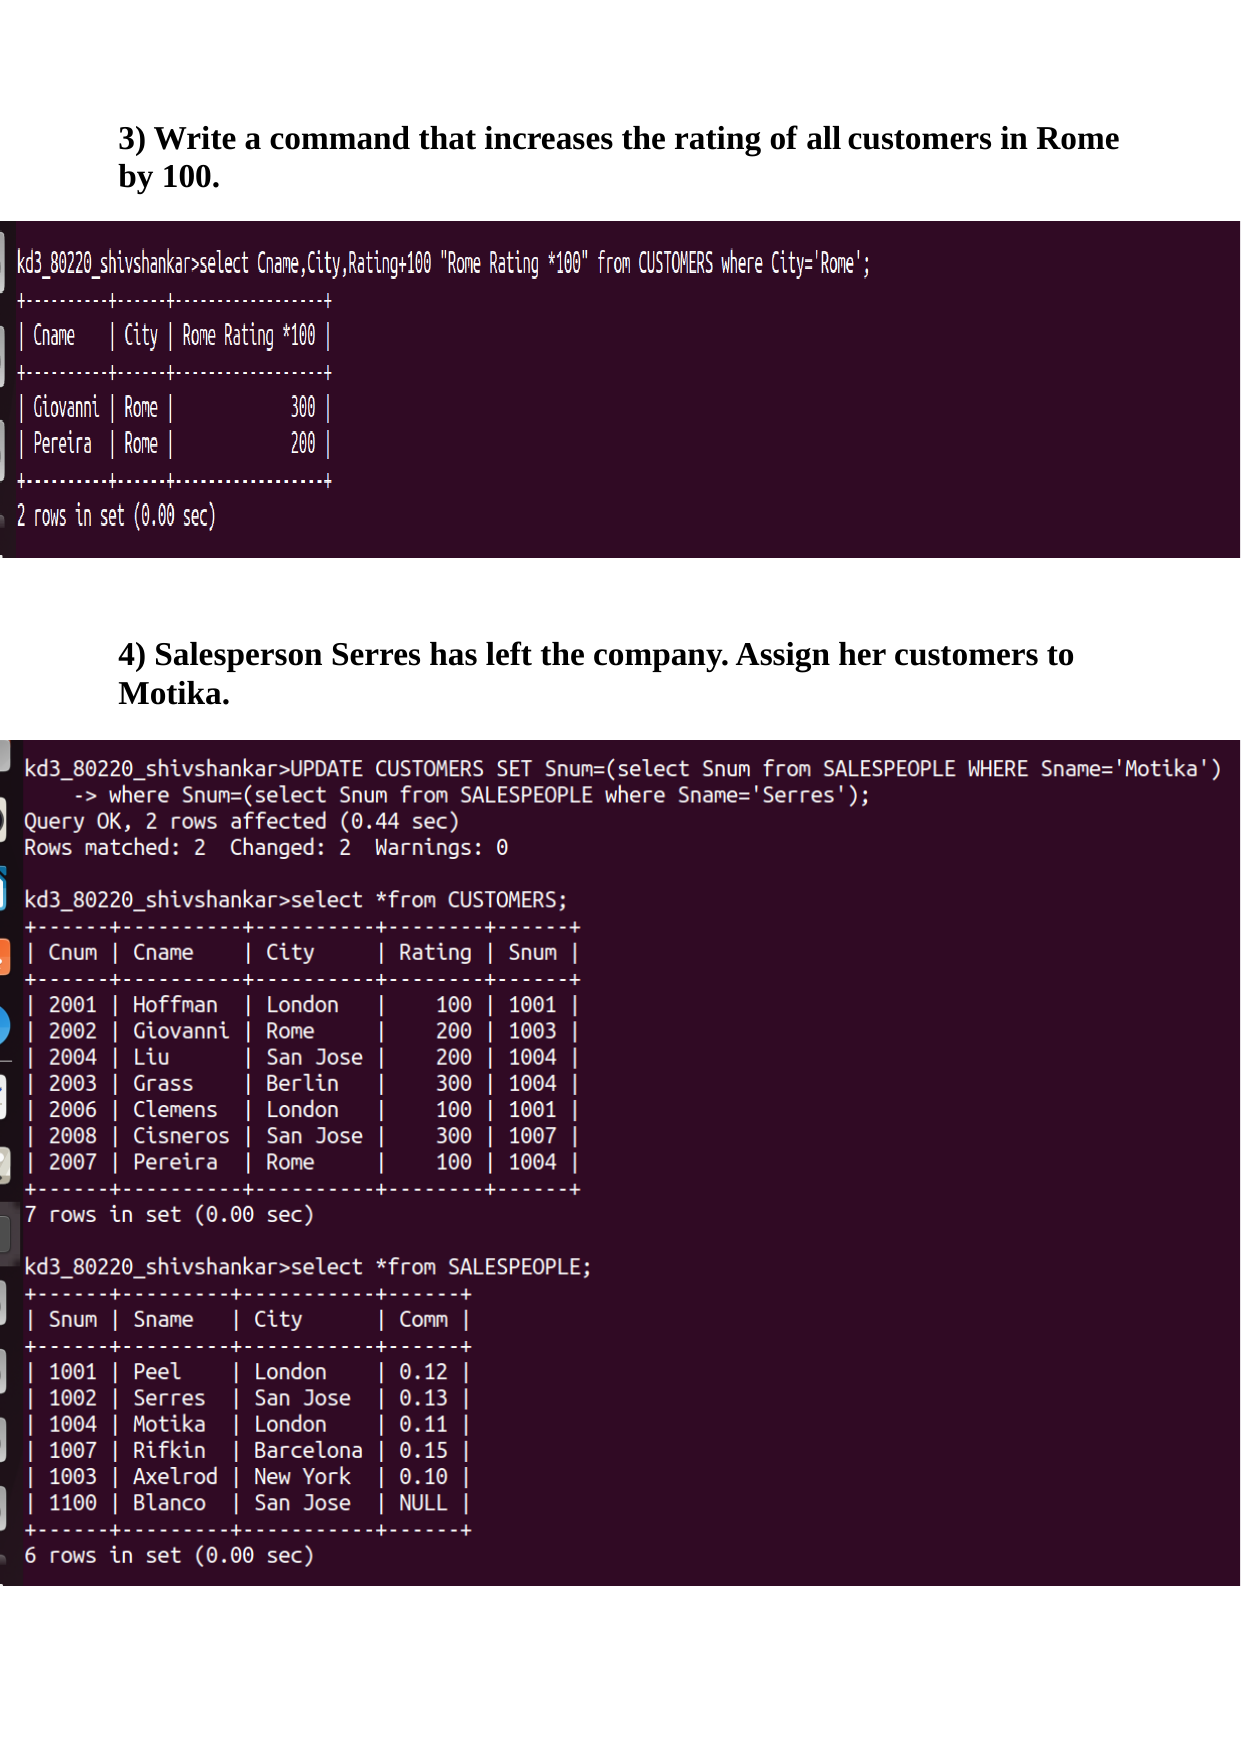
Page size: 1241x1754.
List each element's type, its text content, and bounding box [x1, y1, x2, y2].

text 3) Write a command that increases the rating of all customers in Rome by 100. [118, 118, 1122, 195]
picture [0, 740, 1241, 1586]
picture [0, 221, 1241, 558]
text 4) Salesperson Serres has left the company. Assign her customers to Motika. [118, 635, 1122, 711]
